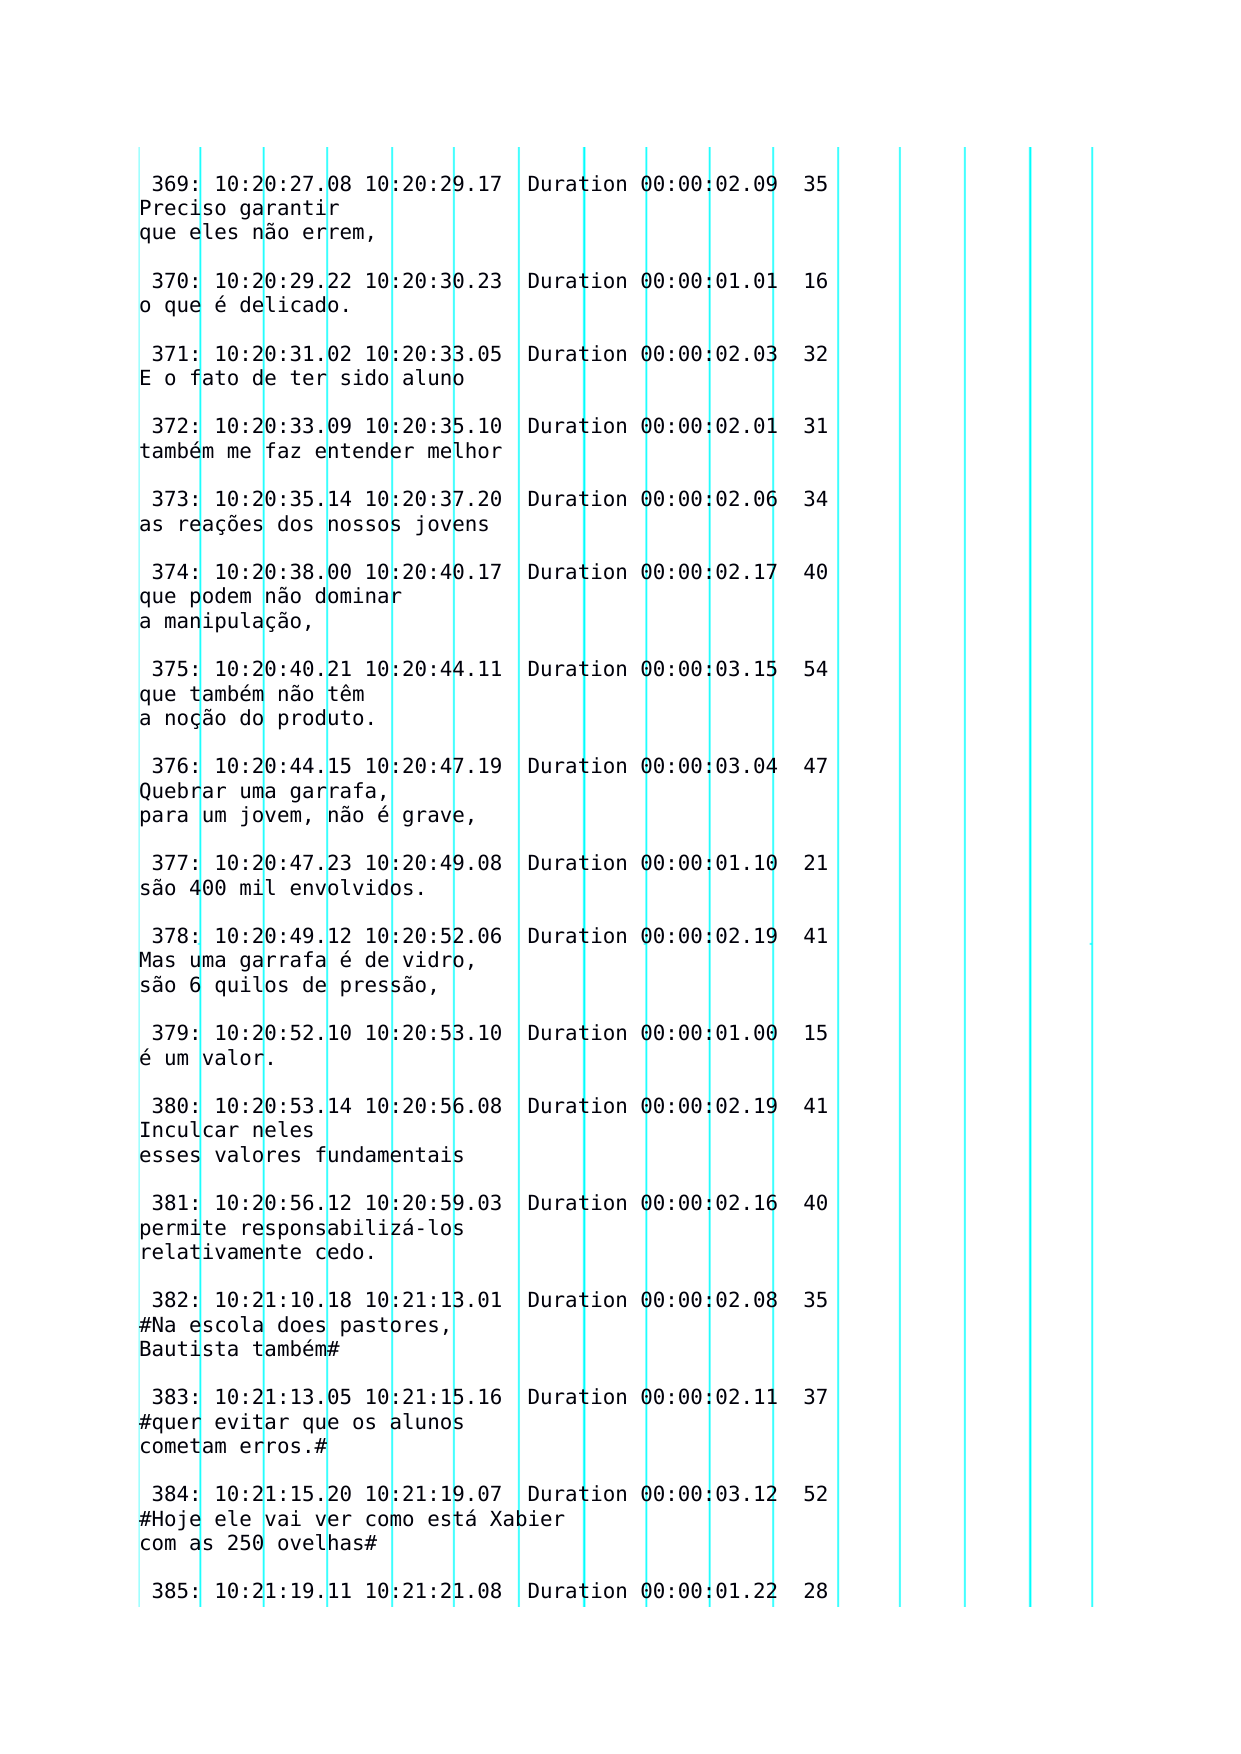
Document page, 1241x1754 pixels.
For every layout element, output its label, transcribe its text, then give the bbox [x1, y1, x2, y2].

text 382: 10:21:10.18 10:21:13.01 Duration 00:00:02.08 35 [139, 1288, 1101, 1313]
text 381: 10:20:56.12 10:20:59.03 Duration 00:00:02.16 40 [139, 1191, 1101, 1216]
text 385: 10:21:19.11 10:21:21.08 Duration 00:00:01.22 28 [139, 1579, 1101, 1604]
text esses valores fundamentais [139, 1143, 1101, 1167]
text 376: 10:20:44.15 10:20:47.19 Duration 00:00:03.04 47 [139, 754, 1101, 779]
text 370: 10:20:29.22 10:20:30.23 Duration 00:00:01.01 16 [139, 269, 1101, 293]
text 384: 10:21:15.20 10:21:19.07 Duration 00:00:03.12 52 [139, 1482, 1101, 1507]
picture [138, 147, 1102, 1607]
text são 400 mil envolvidos. [139, 876, 1101, 900]
text 373: 10:20:35.14 10:20:37.20 Duration 00:00:02.06 34 [139, 487, 1101, 512]
text Bautista também# [139, 1337, 1101, 1361]
text que eles não errem, [139, 220, 1101, 245]
text Preciso garantir [139, 196, 1101, 220]
text Inculcar neles [139, 1118, 1101, 1143]
text cometam erros.# [139, 1434, 1101, 1458]
text são 6 quilos de pressão, [139, 973, 1101, 997]
text E o fato de ter sido aluno [139, 366, 1101, 390]
text a manipulação, [139, 609, 1101, 633]
text 380: 10:20:53.14 10:20:56.08 Duration 00:00:02.19 41 [139, 1094, 1101, 1118]
text as reações dos nossos jovens [139, 512, 1101, 536]
text #quer evitar que os alunos [139, 1410, 1101, 1434]
text permite responsabilizá-los [139, 1216, 1101, 1240]
text 374: 10:20:38.00 10:20:40.17 Duration 00:00:02.17 40 [139, 560, 1101, 584]
text 383: 10:21:13.05 10:21:15.16 Duration 00:00:02.11 37 [139, 1385, 1101, 1410]
text relativamente cedo. [139, 1240, 1101, 1264]
text 369: 10:20:27.08 10:20:29.17 Duration 00:00:02.09 35 [139, 172, 1101, 196]
text 371: 10:20:31.02 10:20:33.05 Duration 00:00:02.03 32 [139, 342, 1101, 366]
text com as 250 ovelhas# [139, 1531, 1101, 1555]
text 378: 10:20:49.12 10:20:52.06 Duration 00:00:02.19 41 [139, 924, 1101, 948]
text é um valor. [139, 1046, 1101, 1070]
text 375: 10:20:40.21 10:20:44.11 Duration 00:00:03.15 54 [139, 657, 1101, 682]
text o que é delicado. [139, 293, 1101, 317]
text para um jovem, não é grave, [139, 803, 1101, 827]
text que podem não dominar [139, 584, 1101, 609]
text que também não têm [139, 682, 1101, 706]
text a noção do produto. [139, 706, 1101, 730]
text 377: 10:20:47.23 10:20:49.08 Duration 00:00:01.10 21 [139, 851, 1101, 876]
text #Na escola does pastores, [139, 1313, 1101, 1337]
text 379: 10:20:52.10 10:20:53.10 Duration 00:00:01.00 15 [139, 1021, 1101, 1046]
text 372: 10:20:33.09 10:20:35.10 Duration 00:00:02.01 31 [139, 414, 1101, 439]
text Mas uma garrafa é de vidro, [139, 948, 1101, 973]
text Quebrar uma garrafa, [139, 779, 1101, 803]
text também me faz entender melhor [139, 439, 1101, 463]
text #Hoje ele vai ver como está Xabier [139, 1507, 1101, 1531]
